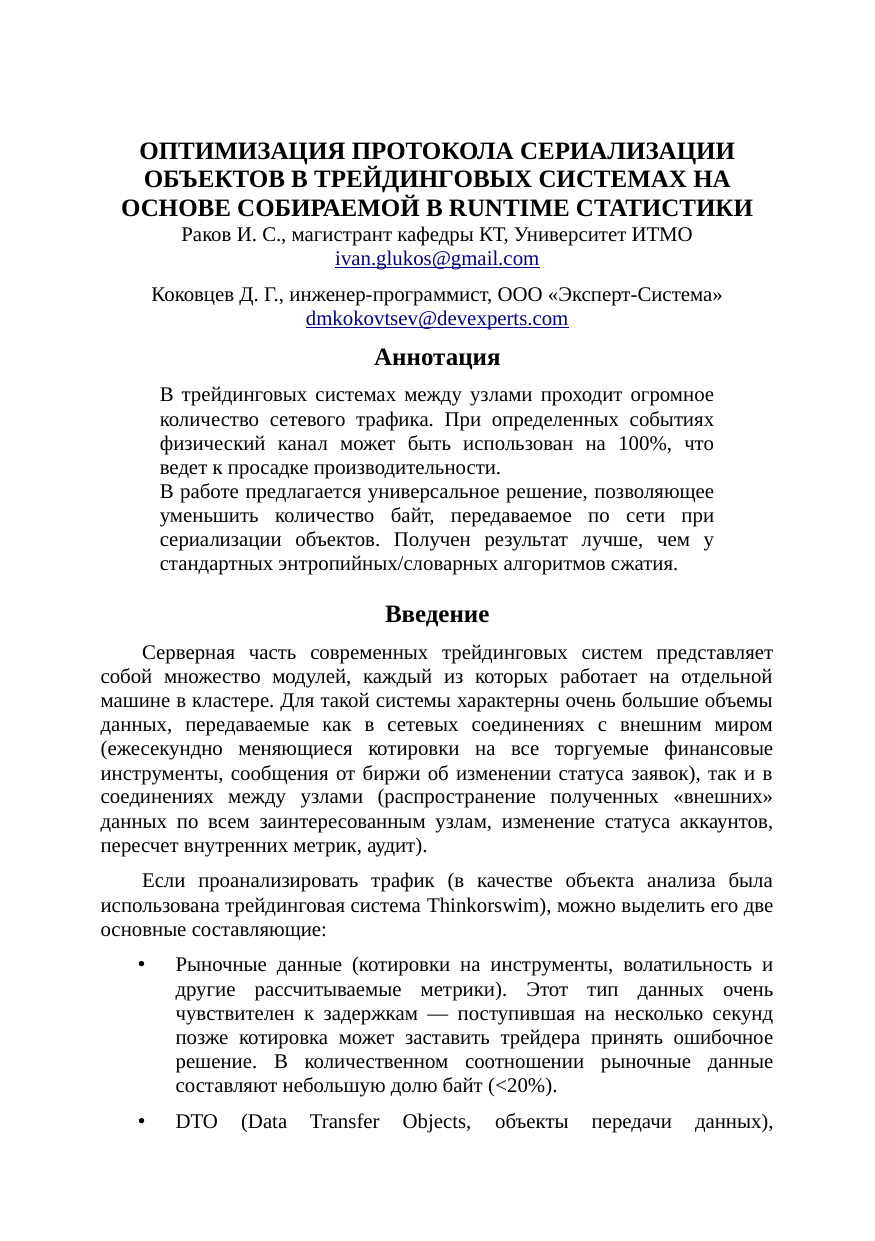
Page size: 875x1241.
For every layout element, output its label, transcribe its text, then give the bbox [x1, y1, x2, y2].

text Аннотация [100, 342, 774, 371]
text Если проанализировать трафик (в качестве объекта анализа была использована трейдинговая система Thinkorswim), можно выделить его две основные составляющие: [100, 868, 774, 941]
text В трейдинговых системах между узлами проходит огромное количество сетевого трафика. При определенных событиях физический канал может быть использован на 100%, что ведет к просадке производительности. [159, 382, 714, 479]
text ОПТИМИЗАЦИЯ ПРОТОКОЛА СЕРИАЛИЗАЦИИ ОБЪЕКТОВ В ТРЕЙДИНГОВЫХ СИСТЕМАХ НА ОСНОВЕ СОБИРАЕМОЙ В RUNTIME СТАТИСТИКИ [100, 136, 774, 222]
text Раков И. С., магистрант кафедры КТ, Университет ИТМО ivan.glukos@gmail.com [100, 222, 774, 270]
text В работе предлагается универсальное решение, позволяющее уменьшить количество байт, передаваемое по сети при сериализации объектов. Получен результат лучше, чем у стандартных энтропийных/словарных алгоритмов сжатия. [159, 479, 714, 575]
subtitle Введение [100, 599, 774, 628]
list Рыночные данные (котировки на инструменты, волатильность и другие рассчитываемые метрики). Этот тип данных очень чувствителен к задержкам — поступившая на несколько секунд позже котировка может заставить трейдера принять ошибочное решение. В количественном соотношении рыночные данные составляют небольшую долю байт (<20%). [138, 952, 774, 1097]
list DTO (Data Transfer Objects, объекты передачи данных), [138, 1108, 774, 1133]
text Серверная часть современных трейдинговых систем представляет собой множество модулей, каждый из которых работает на отдельной машине в кластере. Для такой системы характерны очень большие объемы данных, передаваемые как в сетевых соединениях с внешним миром (ежесекундно меняющиеся котировки на все торгуемые финансовые инструменты, сообщения от биржи об изменении статуса заявок), так и в соединениях между узлами (распространение полученных «внешних» данных по всем заинтересованным узлам, изменение статуса аккаунтов, пересчет внутренних метрик, аудит). [100, 640, 774, 857]
text Коковцев Д. Г., инженер-программист, ООО «Эксперт-Система» dmkokovtsev@devexperts.com [100, 282, 774, 330]
